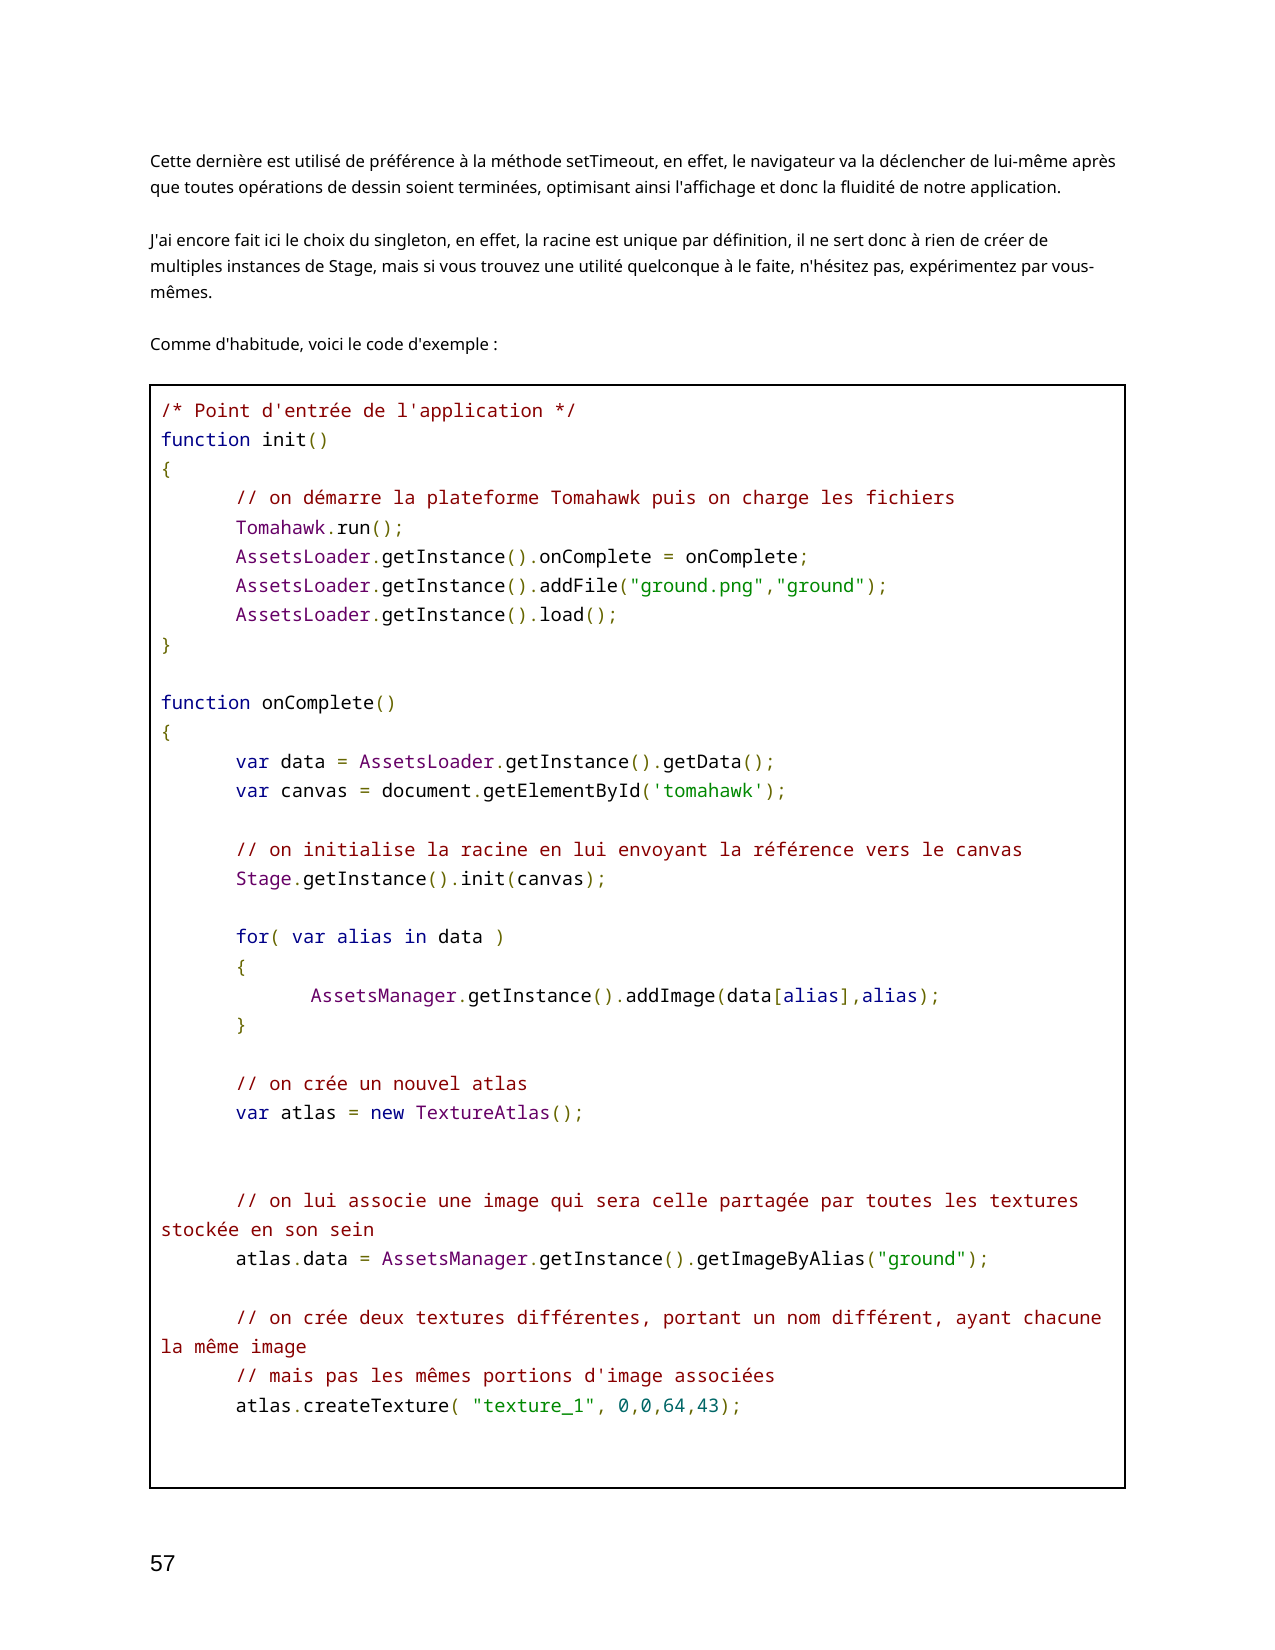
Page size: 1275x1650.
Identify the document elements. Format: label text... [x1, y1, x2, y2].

text Comme d'habitude, voici le code d'exemple : [150, 332, 1125, 355]
text Cette dernière est utilisé de préférence à la méthode setTimeout, en effet, le navigateur va la déclencher de lui-même après que toutes opérations de dessin soient terminées, optimisant ainsi l'affichage et donc la fluidité de notre application. [150, 150, 1125, 199]
table_header /* Point d'entrée de l'application */ function init() { // on démarre la plateforme Tomahawk puis on charge les fichiers Tomahawk.run(); AssetsLoader.getInstance().onComplete = onComplete; AssetsLoader.getInstance().addFile("ground.png","ground"); AssetsLoader.getInstance().load(); } function onComplete() { var data = AssetsLoader.getInstance().getData(); var canvas = document.getElementById('tomahawk'); // on initialise la racine en lui envoyant la référence vers le canvas Stage.getInstance().init(canvas); for( var alias in data ) { AssetsManager.getInstance().addImage(data[alias],alias); } // on crée un nouvel atlas var atlas = new TextureAtlas(); // on lui associe une image qui sera celle partagée par toutes les textures stockée en son sein atlas.data = AssetsManager.getInstance().getImageByAlias("ground"); // on crée deux textures différentes, portant un nom différent, ayant chacune la même image // mais pas les mêmes portions d'image associées atlas.createTexture( "texture_1", 0,0,64,43); [151, 386, 1124, 1487]
text J'ai encore fait ici le choix du singleton, en effet, la racine est unique par définition, il ne sert donc à rien de créer de multiples instances de Stage, mais si vous trouvez une utilité quelconque à le faite, n'hésitez pas, expérimentez par vous-mêmes. [150, 228, 1125, 303]
